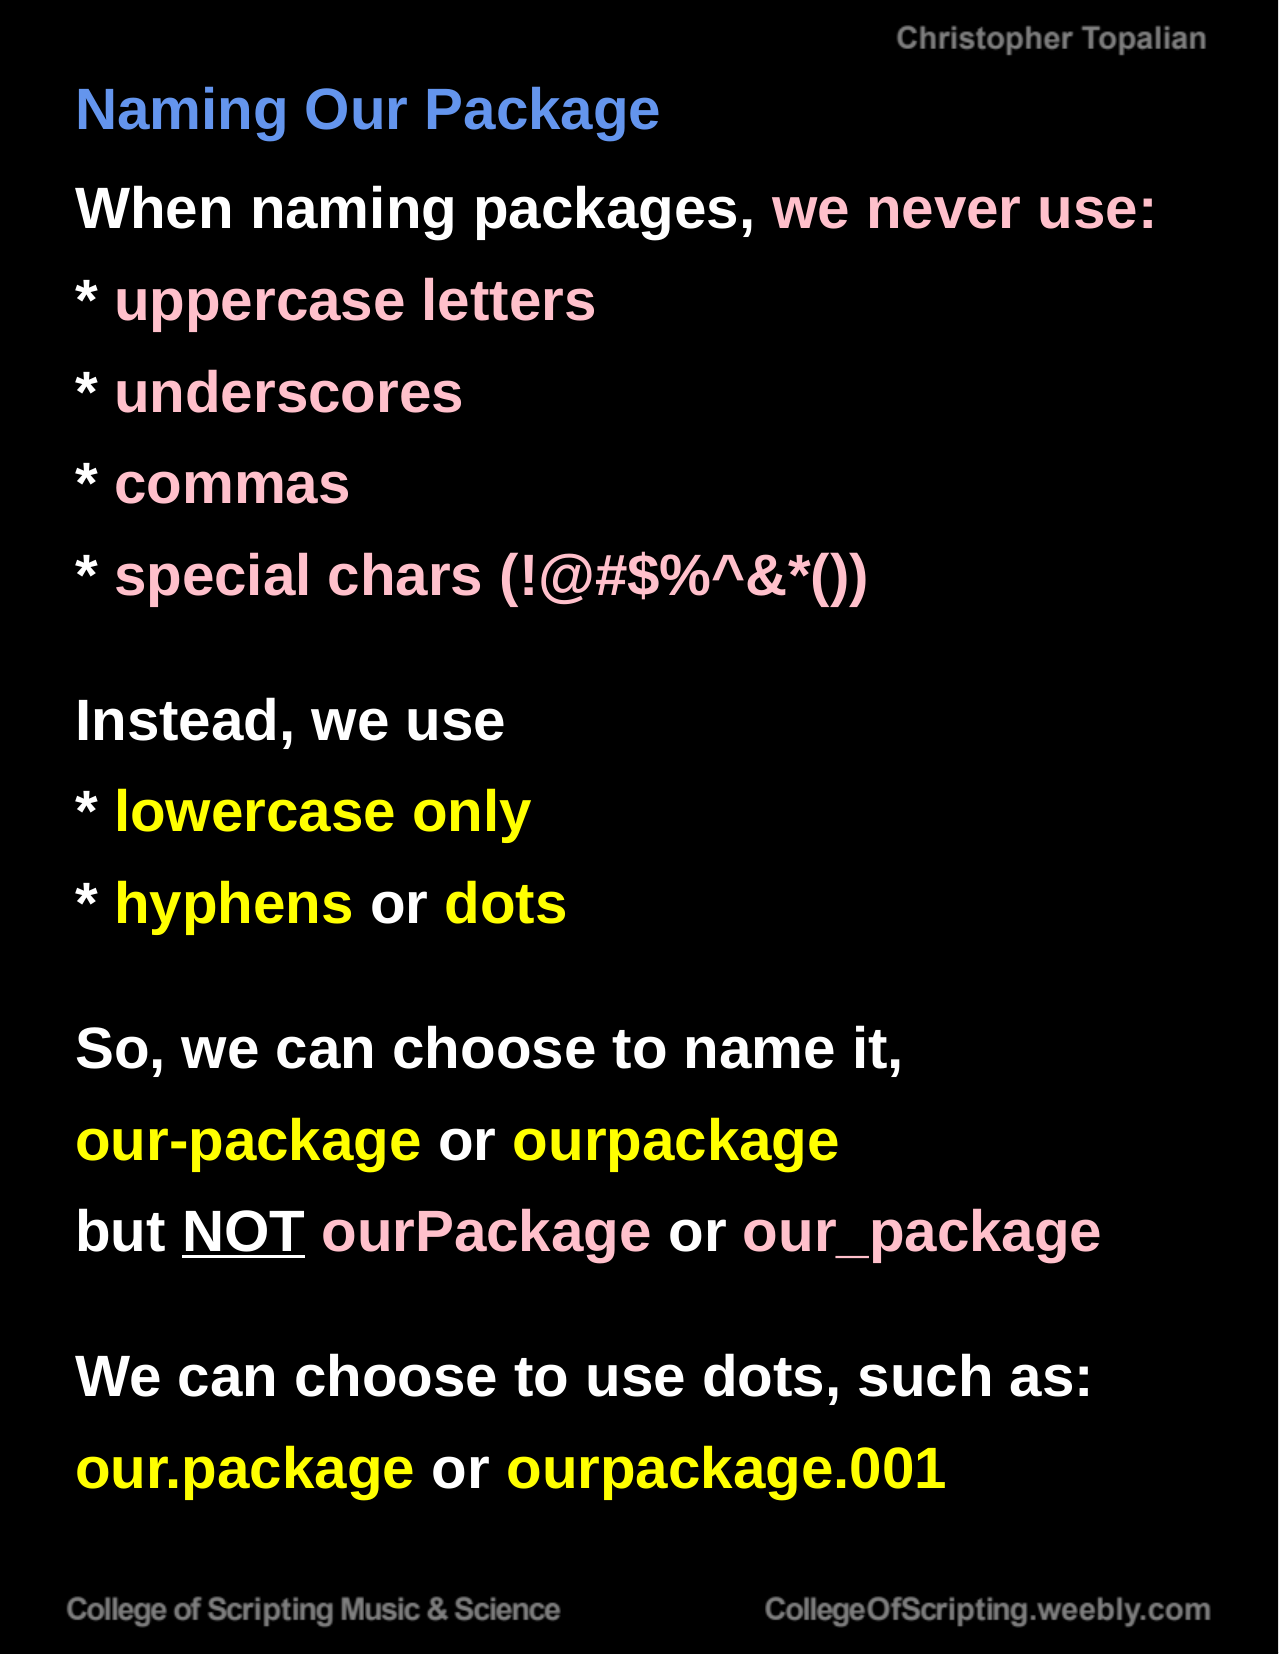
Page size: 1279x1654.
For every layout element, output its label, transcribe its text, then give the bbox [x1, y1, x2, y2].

subtitle * hyphens or dots [75, 869, 1203, 936]
subtitle * underscores [75, 357, 1203, 424]
subtitle * special chars (!@#$%^&*()) [75, 541, 1203, 608]
subtitle * lowercase only [75, 777, 1203, 844]
subtitle When naming packages, we never use: [75, 174, 1203, 241]
subtitle * commas [75, 449, 1203, 516]
subtitle So, we can choose to name it, [75, 1014, 1203, 1081]
subtitle Instead, we use [75, 686, 1203, 753]
subtitle We can choose to use dots, such as: [75, 1342, 1203, 1409]
subtitle * uppercase letters [75, 266, 1203, 333]
subtitle our-package or ourpackage [75, 1105, 1203, 1172]
subtitle Naming Our Package [75, 75, 1203, 142]
subtitle but NOT ourPackage or our_package [75, 1197, 1203, 1264]
subtitle our.package or ourpackage.001 [75, 1433, 1203, 1501]
